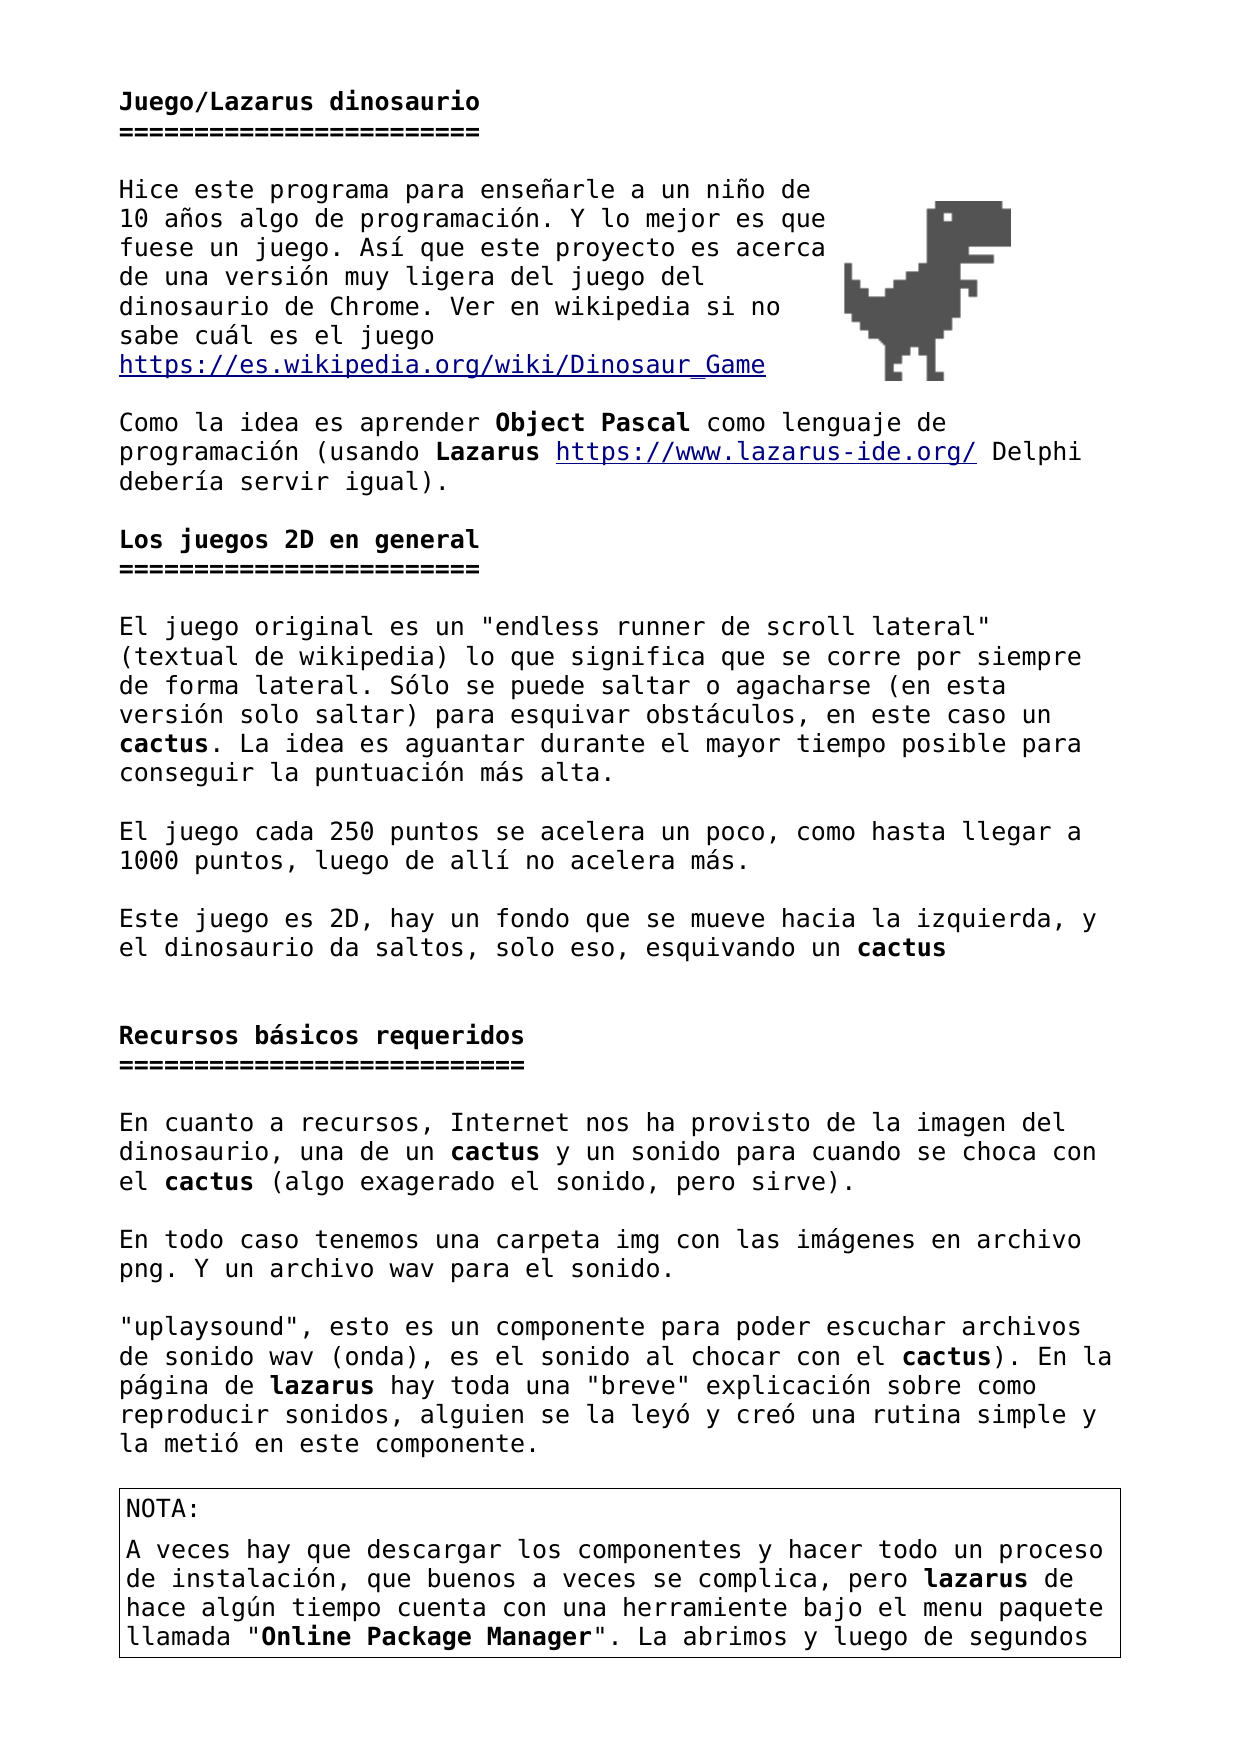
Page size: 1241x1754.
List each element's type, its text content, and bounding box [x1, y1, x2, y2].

text ======================== [119, 117, 1121, 146]
text Hice este programa para enseñarle a un niño de 10 años algo de programación. Y lo mejor es que fuese un juego. Así que este proyecto es acerca de una versión muy ligera del juego del dinosaurio de Chrome. Ver en wikipedia si no sabe cuál es el juego https://es.wikipedia.org/wiki/Dinosaur_Game [119, 175, 1121, 379]
text En todo caso tenemos una carpeta img con las imágenes en archivo png. Y un archivo wav para el sonido. [119, 1225, 1121, 1283]
text =========================== [119, 1050, 1121, 1079]
text Este juego es 2D, hay un fondo que se mueve hacia la izquierda, y el dinosaurio da saltos, solo eso, esquivando un cactus [119, 904, 1121, 962]
table_header NOTA: [120, 1489, 1120, 1529]
picture [844, 201, 1011, 381]
text Juego/Lazarus dinosaurio [119, 87, 1121, 117]
text "uplaysound", esto es un componente para poder escuchar archivos de sonido wav (onda), es el sonido al chocar con el cactus). En la página de lazarus hay toda una "breve" explicación sobre como reproducir sonidos, alguien se la leyó y creó una rutina simple y la metió en este componente. [119, 1312, 1121, 1458]
text El juego original es un "endless runner de scroll lateral" (textual de wikipedia) lo que significa que se corre por siempre de forma lateral. Sólo se puede saltar o agacharse (en esta versión solo saltar) para esquivar obstáculos, en este caso un cactus. La idea es aguantar durante el mayor tiempo posible para conseguir la puntuación más alta. [119, 612, 1121, 787]
table_cell A veces hay que descargar los componentes y hacer todo un proceso de instalación, que buenos a veces se complica, pero lazarus de hace algún tiempo cuenta con una herramiente bajo el menu paquete llamada "Online Package Manager". La abrimos y luego de segundos [120, 1529, 1120, 1657]
text En cuanto a recursos, Internet nos ha provisto de la imagen del dinosaurio, una de un cactus y un sonido para cuando se choca con el cactus (algo exagerado el sonido, pero sirve). [119, 1108, 1121, 1196]
text Recursos básicos requeridos [119, 1021, 1121, 1050]
text Los juegos 2D en general [119, 525, 1121, 554]
text Como la idea es aprender Object Pascal como lenguaje de programación (usando Lazarus https://www.lazarus-ide.org/ Delphi debería servir igual). [119, 408, 1121, 496]
text ======================== [119, 554, 1121, 583]
text El juego cada 250 puntos se acelera un poco, como hasta llegar a 1000 puntos, luego de allí no acelera más. [119, 817, 1121, 875]
